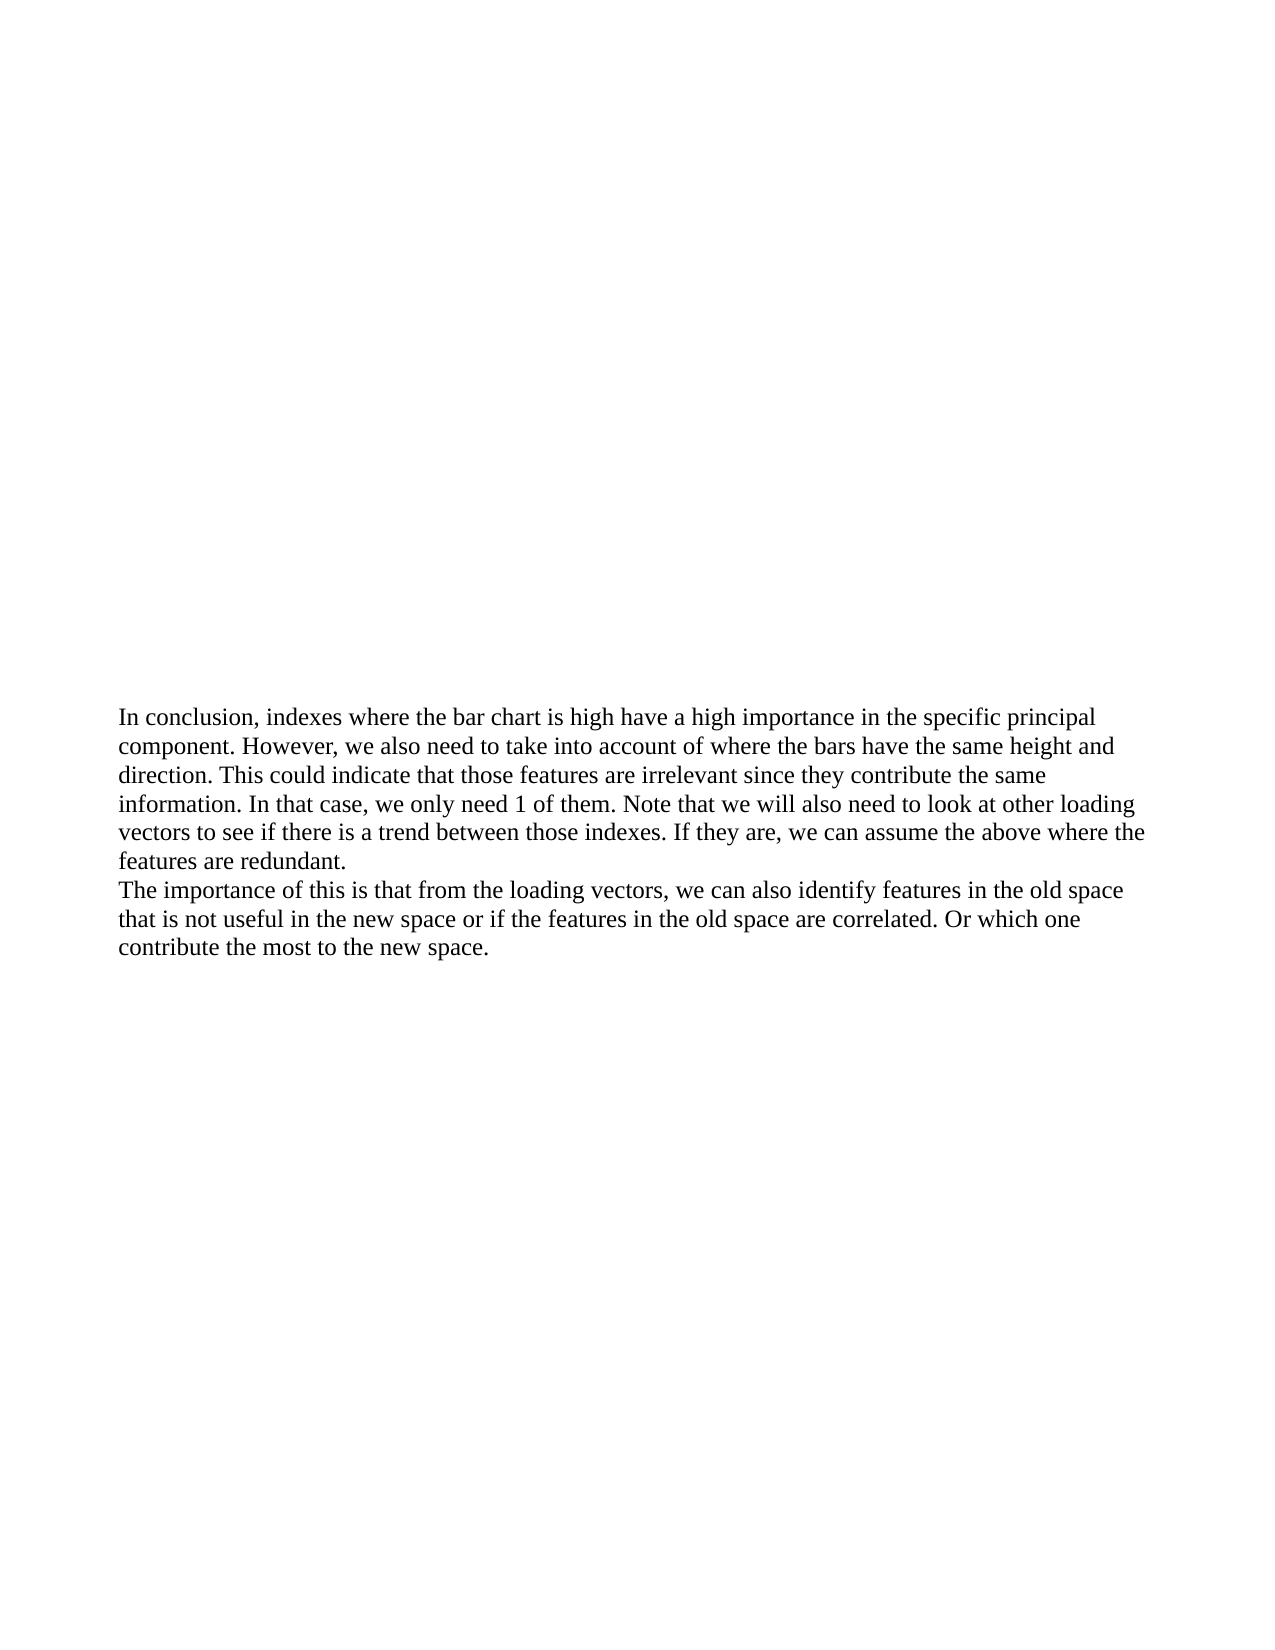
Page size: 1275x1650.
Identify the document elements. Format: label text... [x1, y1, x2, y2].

text The importance of this is that from the loading vectors, we can also identify features in the old space that is not useful in the new space or if the features in the old space are correlated. Or which one contribute the most to the new space. [118, 875, 1157, 961]
text In conclusion, indexes where the bar chart is high have a high importance in the specific principal component. However, we also need to take into account of where the bars have the same height and direction. This could indicate that those features are irrelevant since they contribute the same information. In that case, we only need 1 of them. Note that we will also need to look at other loading vectors to see if there is a trend between those indexes. If they are, we can assume the above where the features are redundant. [118, 118, 1157, 875]
